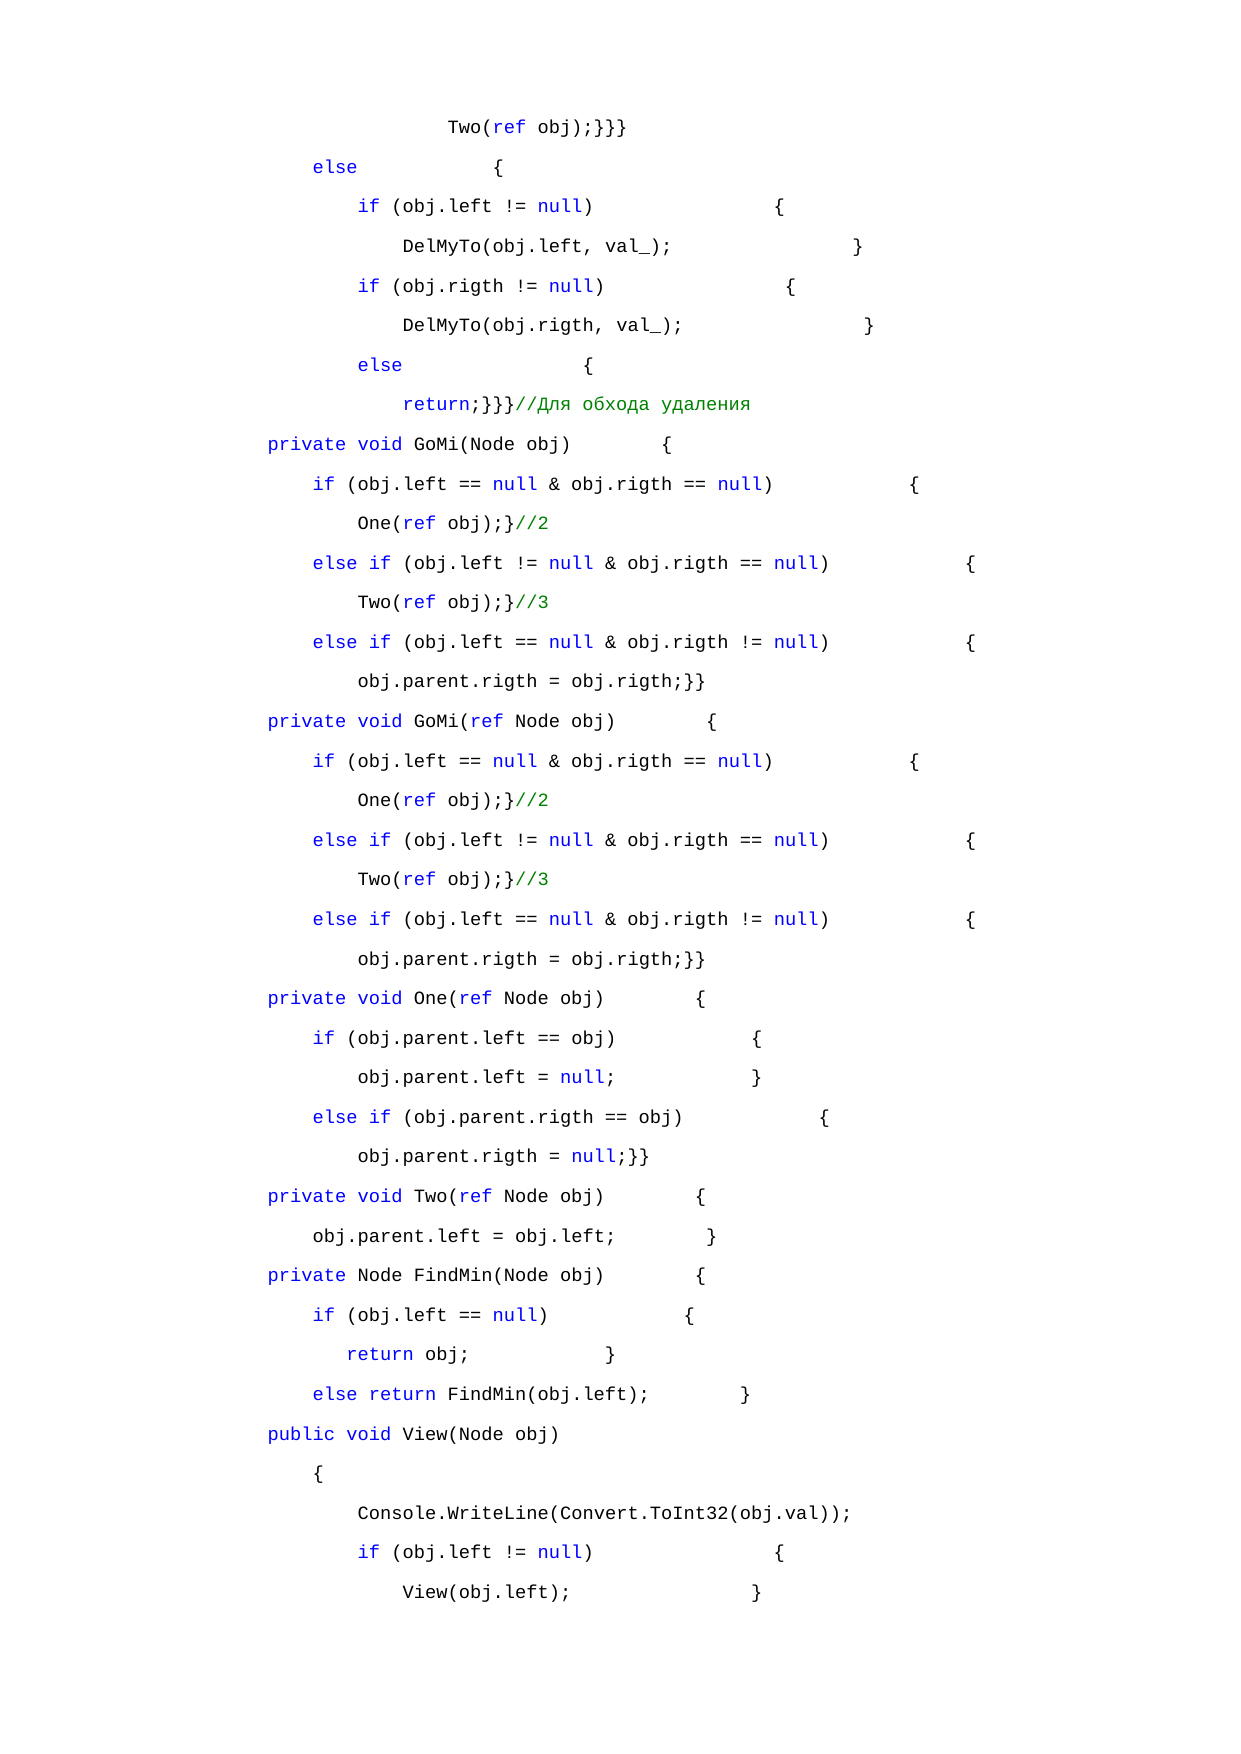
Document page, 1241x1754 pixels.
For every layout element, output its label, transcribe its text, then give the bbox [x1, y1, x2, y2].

text View(obj.left); } [177, 1583, 1181, 1604]
text if (obj.left != null) { [177, 1543, 1181, 1564]
text else if (obj.left != null & obj.rigth == null) { [177, 553, 1181, 575]
text public void View(Node obj) [177, 1424, 1181, 1446]
text private void GoMi(ref Node obj) { [177, 712, 1181, 733]
text DelMyTo(obj.left, val_); } [177, 237, 1181, 258]
text if (obj.left == null) { [177, 1306, 1181, 1327]
text if (obj.rigth != null) { [177, 276, 1181, 298]
text private void GoMi(Node obj) { [177, 435, 1181, 456]
text private void One(ref Node obj) { [177, 989, 1181, 1010]
text DelMyTo(obj.rigth, val_); } [177, 316, 1181, 337]
text obj.parent.rigth = null;}} [177, 1147, 1181, 1168]
text else if (obj.left != null & obj.rigth == null) { [177, 831, 1181, 852]
text else if (obj.left == null & obj.rigth != null) { [177, 633, 1181, 654]
text private void Two(ref Node obj) { [177, 1187, 1181, 1208]
text else if (obj.parent.rigth == obj) { [177, 1108, 1181, 1129]
text obj.parent.left = obj.left; } [177, 1226, 1181, 1248]
text One(ref obj);}//2 [177, 514, 1181, 535]
text Two(ref obj);}//3 [177, 870, 1181, 891]
text return obj; } [177, 1345, 1181, 1366]
text One(ref obj);}//2 [177, 791, 1181, 812]
text obj.parent.rigth = obj.rigth;}} [177, 949, 1181, 971]
text else { [177, 356, 1181, 377]
text else { [177, 158, 1181, 179]
text if (obj.left != null) { [177, 197, 1181, 218]
text if (obj.left == null & obj.rigth == null) { [177, 474, 1181, 496]
text Two(ref obj);}}} [177, 118, 1181, 139]
text private Node FindMin(Node obj) { [177, 1266, 1181, 1287]
text { [177, 1464, 1181, 1485]
text return;}}}//Для обхода удаления [177, 395, 1181, 416]
text Console.WriteLine(Convert.ToInt32(obj.val)); [177, 1503, 1181, 1525]
text if (obj.left == null & obj.rigth == null) { [177, 751, 1181, 773]
text Two(ref obj);}//3 [177, 593, 1181, 614]
text if (obj.parent.left == obj) { [177, 1028, 1181, 1050]
text obj.parent.left = null; } [177, 1068, 1181, 1089]
text else return FindMin(obj.left); } [177, 1385, 1181, 1406]
text obj.parent.rigth = obj.rigth;}} [177, 672, 1181, 693]
text else if (obj.left == null & obj.rigth != null) { [177, 910, 1181, 931]
